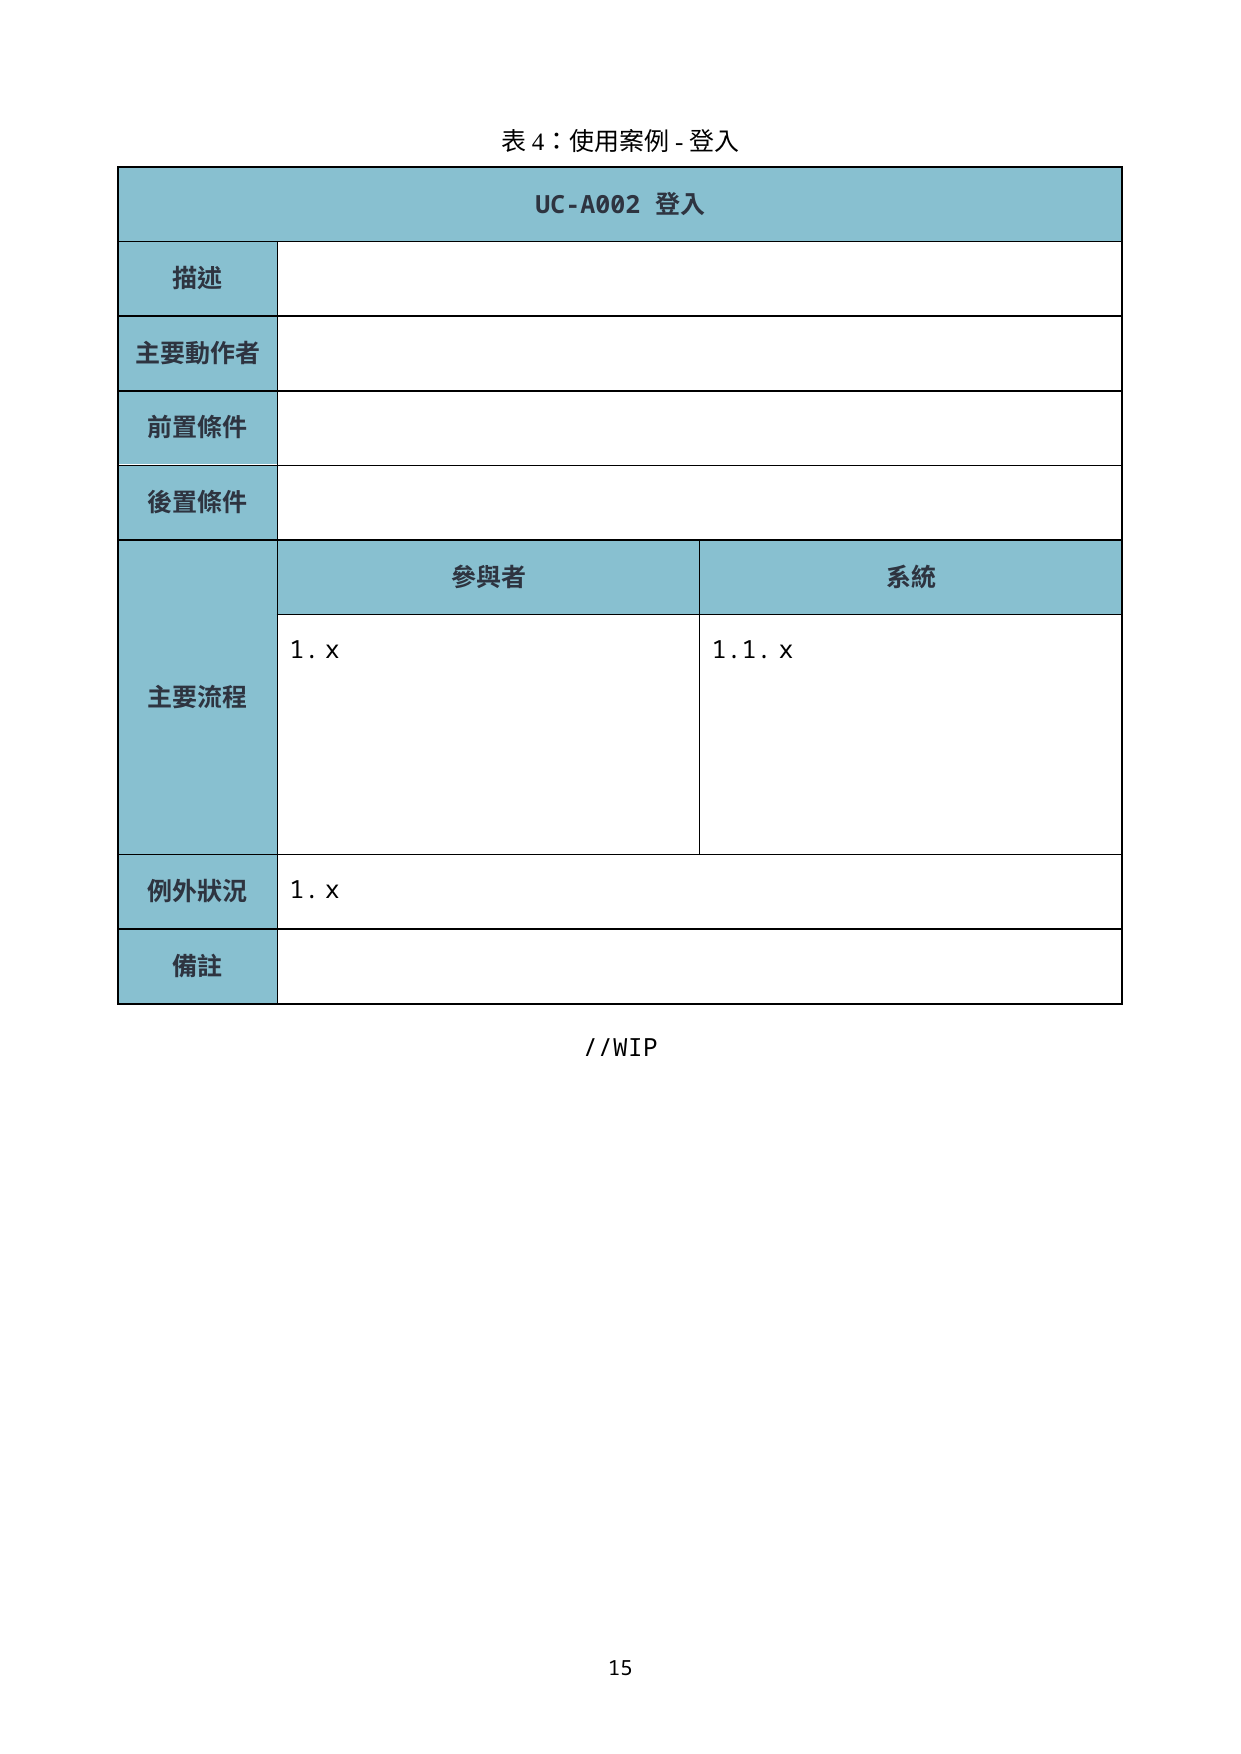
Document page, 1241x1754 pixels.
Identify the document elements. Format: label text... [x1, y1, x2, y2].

table_cell 備註 [119, 930, 277, 1003]
table_cell 主要流程 [119, 541, 277, 854]
table_cell [278, 392, 1121, 464]
table_cell 描述 [119, 242, 277, 315]
table_cell [278, 317, 1121, 390]
table_cell [278, 466, 1121, 539]
table_cell x [278, 615, 699, 854]
text 表 4：使用案例 - 登入 [118, 121, 1122, 158]
table_cell x [700, 615, 1121, 854]
table_cell 例外狀況 [119, 855, 277, 928]
table_cell 系統 [700, 541, 1121, 614]
table_cell 參與者 [278, 541, 699, 614]
table_cell 後置條件 [119, 466, 277, 539]
table_cell 主要動作者 [119, 317, 277, 390]
text //WIP [118, 1029, 1122, 1063]
table_header UC-A002 登入 [119, 168, 1121, 241]
table_cell [278, 930, 1121, 1003]
table_cell x [278, 855, 1121, 928]
table_cell [278, 242, 1121, 315]
table_cell 前置條件 [119, 392, 277, 464]
